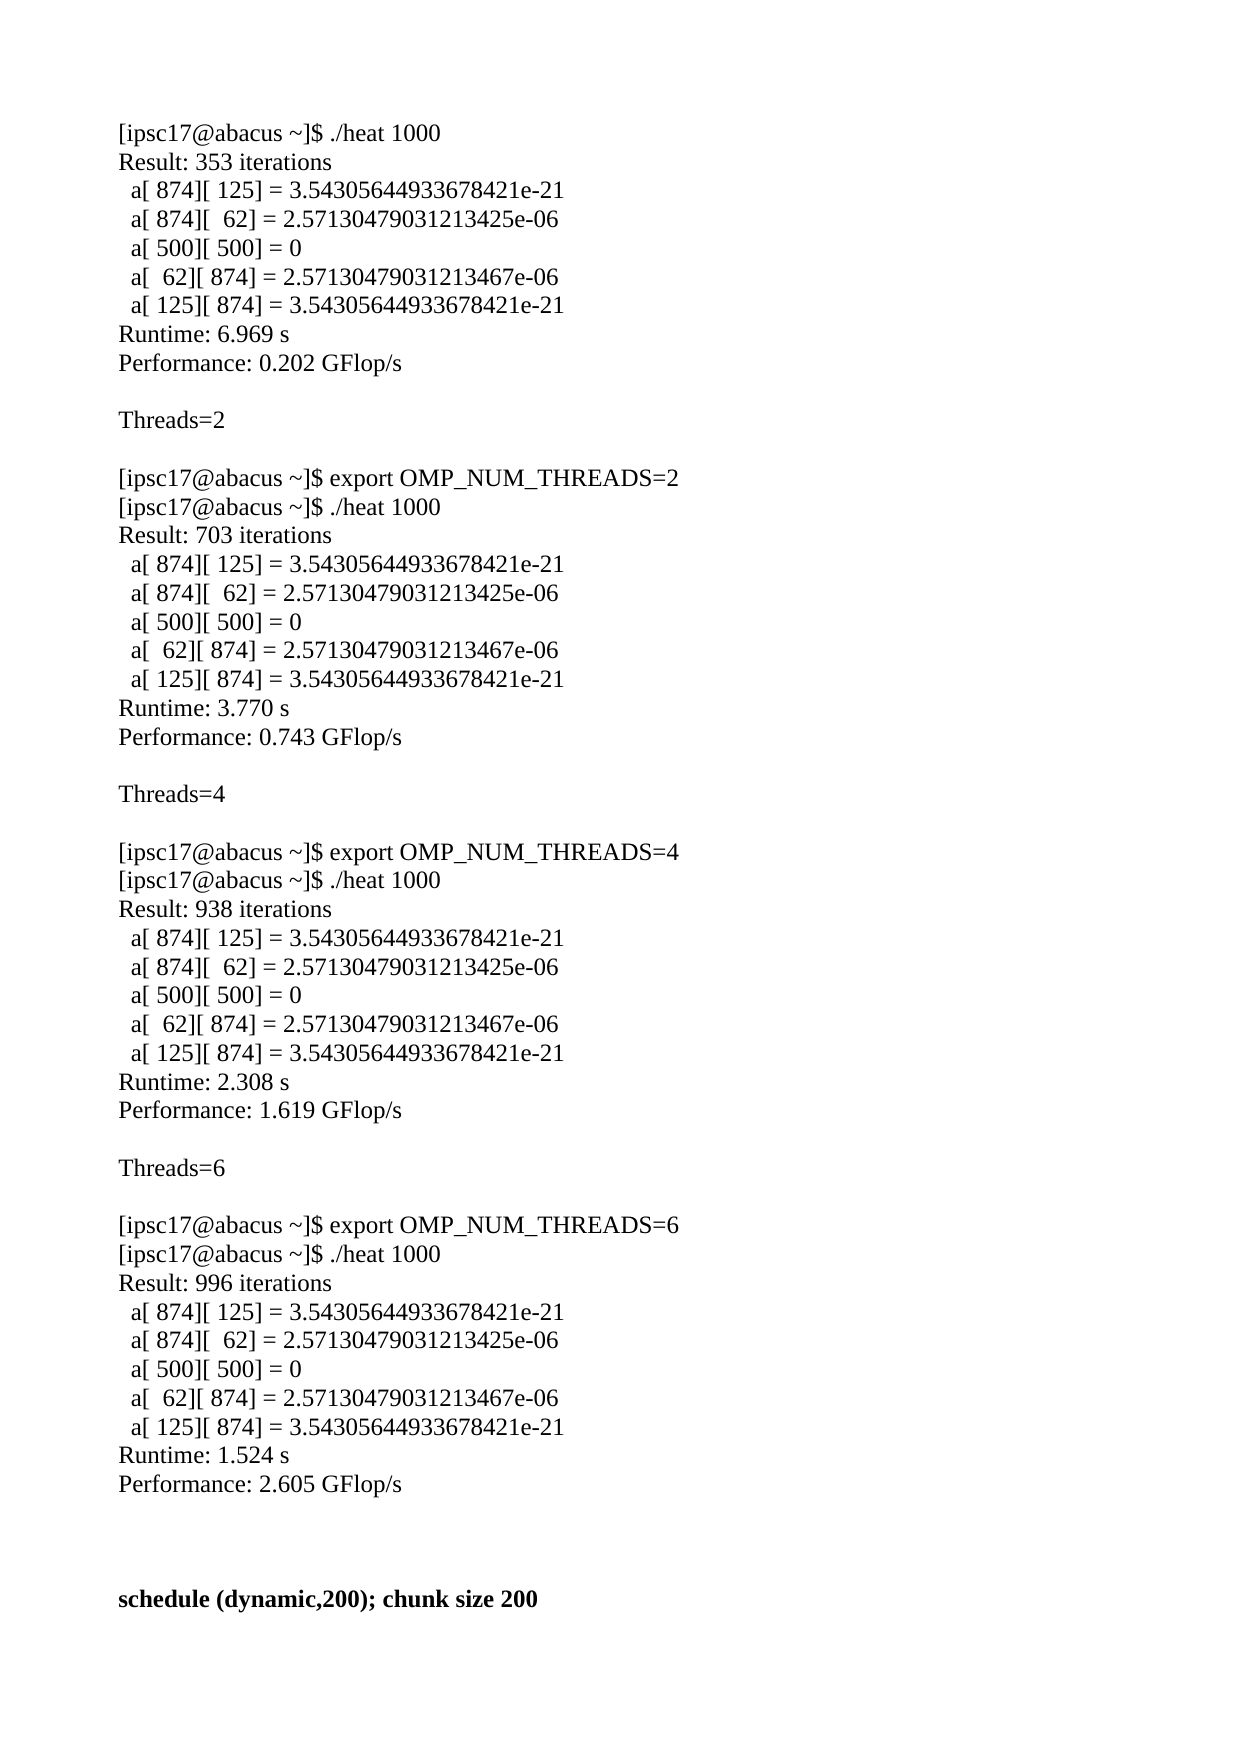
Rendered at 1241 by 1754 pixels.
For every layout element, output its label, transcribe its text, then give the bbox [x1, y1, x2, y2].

text a[ 874][ 125] = 3.54305644933678421e-21 [118, 176, 1122, 204]
text Result: 703 iterations [118, 521, 1122, 549]
text [ipsc17@abacus ~]$ ./heat 1000 [118, 118, 1122, 147]
text Performance: 0.743 GFlop/s [118, 722, 1122, 751]
text a[ 62][ 874] = 2.57130479031213467e-06 [118, 262, 1122, 291]
text Result: 353 iterations [118, 147, 1122, 176]
text Result: 938 iterations [118, 894, 1122, 923]
text [ipsc17@abacus ~]$ ./heat 1000 [118, 1239, 1122, 1268]
text Threads=2 [118, 406, 1122, 434]
text schedule (dynamic,200); chunk size 200 [118, 1584, 1122, 1613]
text a[ 874][ 125] = 3.54305644933678421e-21 [118, 923, 1122, 952]
text a[ 62][ 874] = 2.57130479031213467e-06 [118, 1009, 1122, 1038]
text Performance: 2.605 GFlop/s [118, 1469, 1122, 1498]
text Runtime: 1.524 s [118, 1441, 1122, 1469]
text Runtime: 2.308 s [118, 1067, 1122, 1096]
text [ipsc17@abacus ~]$ ./heat 1000 [118, 866, 1122, 894]
text [ipsc17@abacus ~]$ ./heat 1000 [118, 492, 1122, 521]
text a[ 125][ 874] = 3.54305644933678421e-21 [118, 1038, 1122, 1067]
text Performance: 0.202 GFlop/s [118, 348, 1122, 377]
text a[ 874][ 125] = 3.54305644933678421e-21 [118, 549, 1122, 578]
text a[ 62][ 874] = 2.57130479031213467e-06 [118, 1383, 1122, 1412]
text Threads=6 [118, 1153, 1122, 1182]
text [ipsc17@abacus ~]$ export OMP_NUM_THREADS=2 [118, 463, 1122, 492]
text Runtime: 3.770 s [118, 693, 1122, 722]
text a[ 500][ 500] = 0 [118, 233, 1122, 262]
text a[ 62][ 874] = 2.57130479031213467e-06 [118, 636, 1122, 664]
text a[ 500][ 500] = 0 [118, 607, 1122, 636]
text a[ 125][ 874] = 3.54305644933678421e-21 [118, 664, 1122, 693]
text Result: 996 iterations [118, 1268, 1122, 1297]
text Threads=4 [118, 779, 1122, 808]
text a[ 874][ 62] = 2.57130479031213425e-06 [118, 952, 1122, 981]
text a[ 874][ 125] = 3.54305644933678421e-21 [118, 1297, 1122, 1326]
text a[ 500][ 500] = 0 [118, 981, 1122, 1009]
text a[ 125][ 874] = 3.54305644933678421e-21 [118, 291, 1122, 319]
text a[ 874][ 62] = 2.57130479031213425e-06 [118, 578, 1122, 607]
text Performance: 1.619 GFlop/s [118, 1096, 1122, 1124]
text Runtime: 6.969 s [118, 319, 1122, 348]
text a[ 125][ 874] = 3.54305644933678421e-21 [118, 1412, 1122, 1441]
text a[ 874][ 62] = 2.57130479031213425e-06 [118, 1326, 1122, 1354]
text a[ 500][ 500] = 0 [118, 1354, 1122, 1383]
text [ipsc17@abacus ~]$ export OMP_NUM_THREADS=6 [118, 1211, 1122, 1239]
text a[ 874][ 62] = 2.57130479031213425e-06 [118, 204, 1122, 233]
text [ipsc17@abacus ~]$ export OMP_NUM_THREADS=4 [118, 837, 1122, 866]
